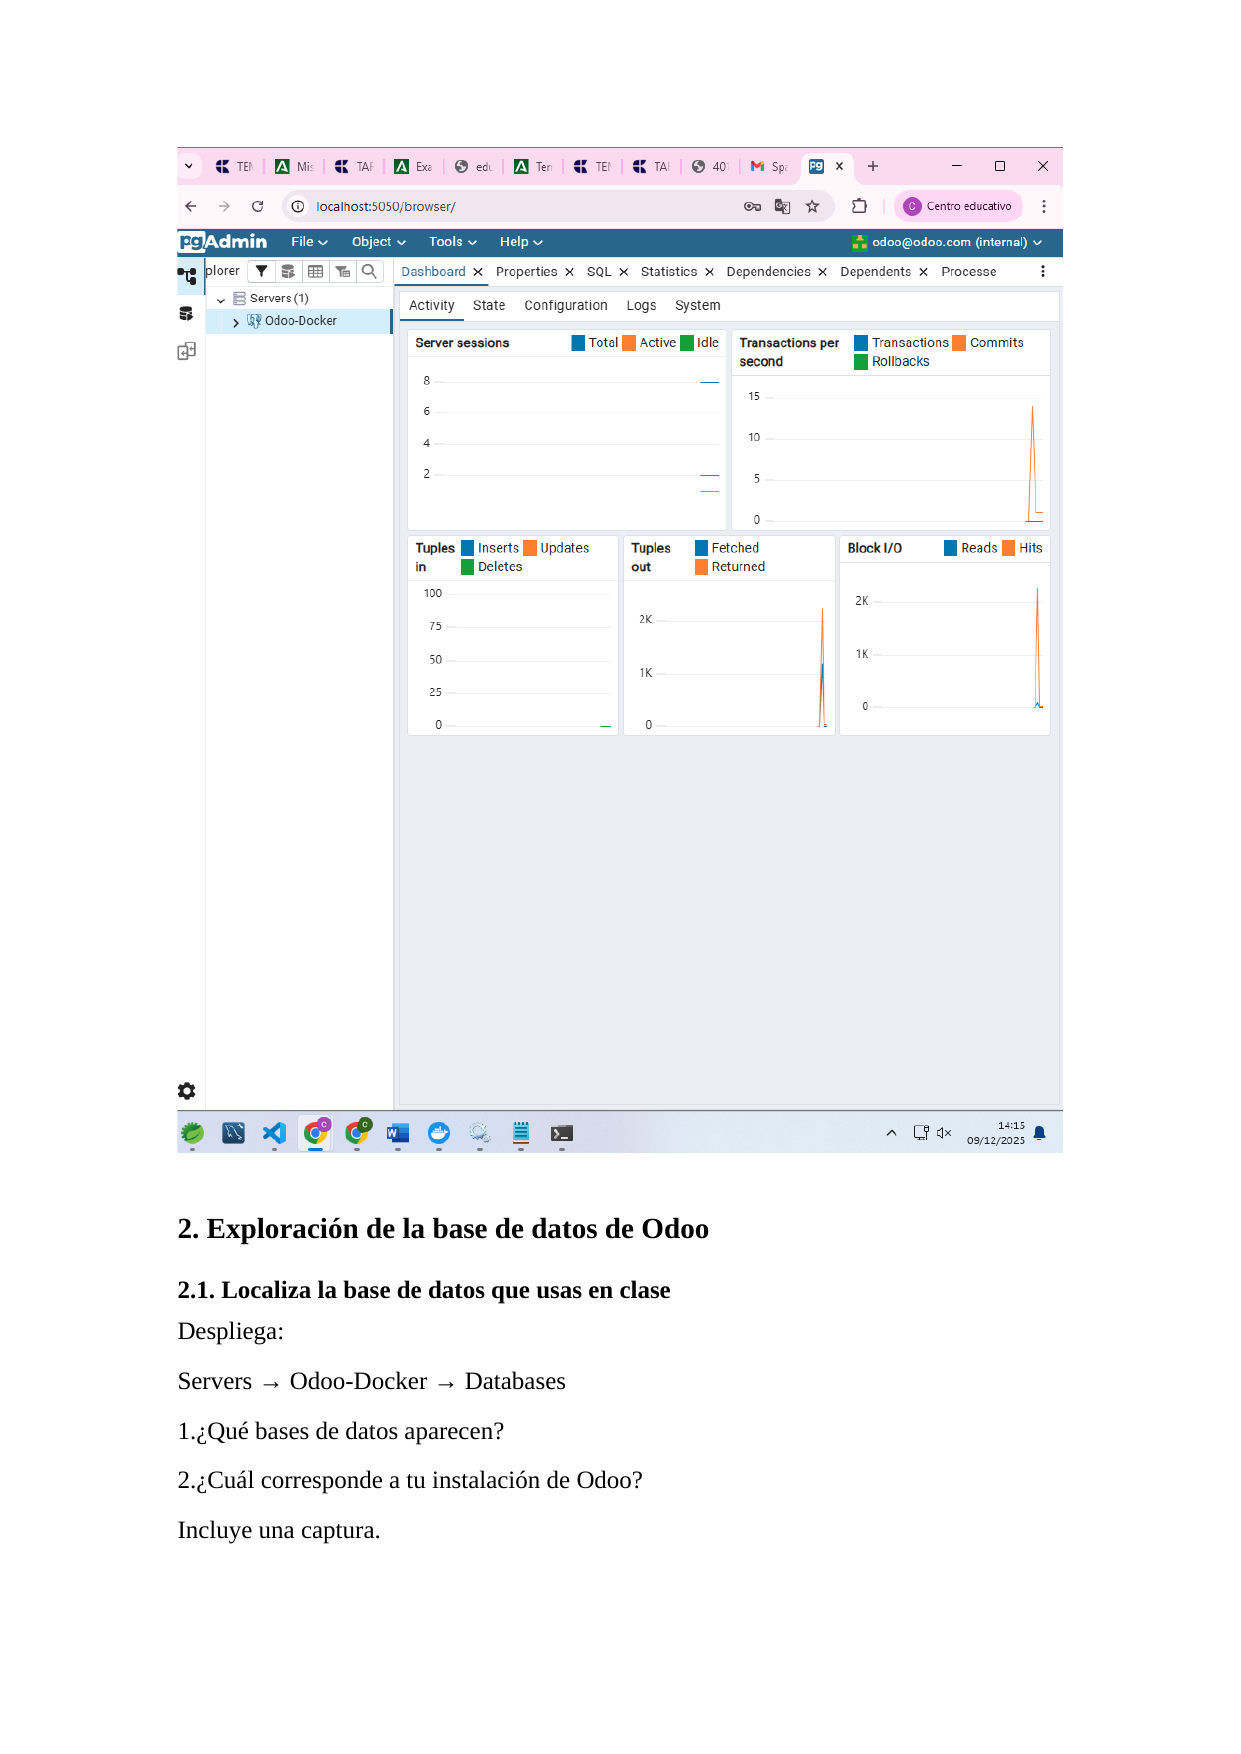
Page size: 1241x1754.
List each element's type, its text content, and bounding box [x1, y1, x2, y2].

subtitle 2.1. Localiza la base de datos que usas en clase [177, 1275, 1063, 1304]
text 2.¿Cuál corresponde a tu instalación de Odoo? [177, 1465, 1063, 1494]
text 1.¿Qué bases de datos aparecen? [177, 1416, 1063, 1444]
subtitle 2. Exploración de la base de datos de Odoo [177, 1211, 1063, 1245]
text Incluye una captura. [177, 1515, 1063, 1544]
text Servers → Odoo-Docker → Databases [177, 1366, 1063, 1395]
text Despliega: [177, 1316, 1063, 1345]
